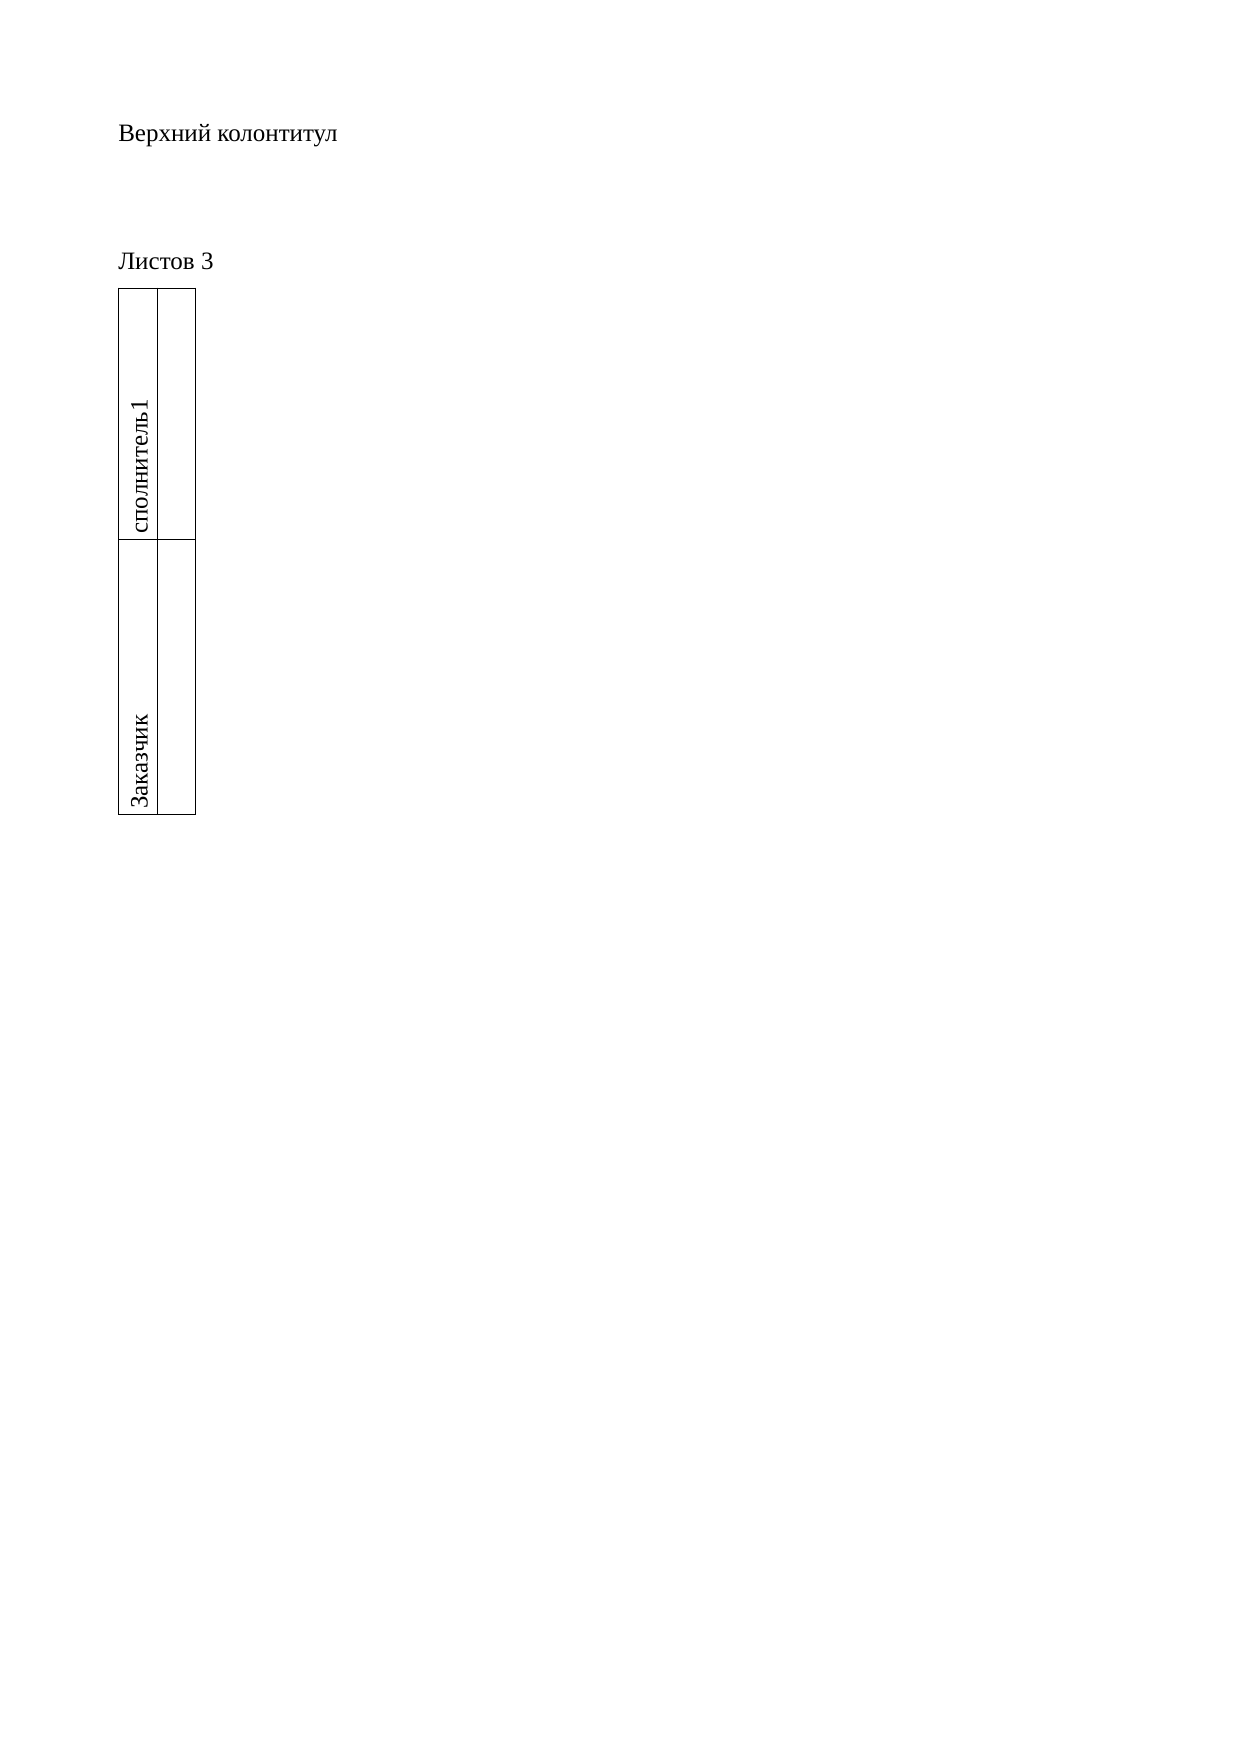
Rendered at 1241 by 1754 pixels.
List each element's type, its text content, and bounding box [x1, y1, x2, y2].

text Листов 3 [118, 246, 1122, 275]
table_cell [158, 540, 195, 814]
table_header сполнитель1 [119, 289, 157, 539]
table_header [158, 289, 195, 539]
table_cell Заказчик [119, 540, 157, 814]
